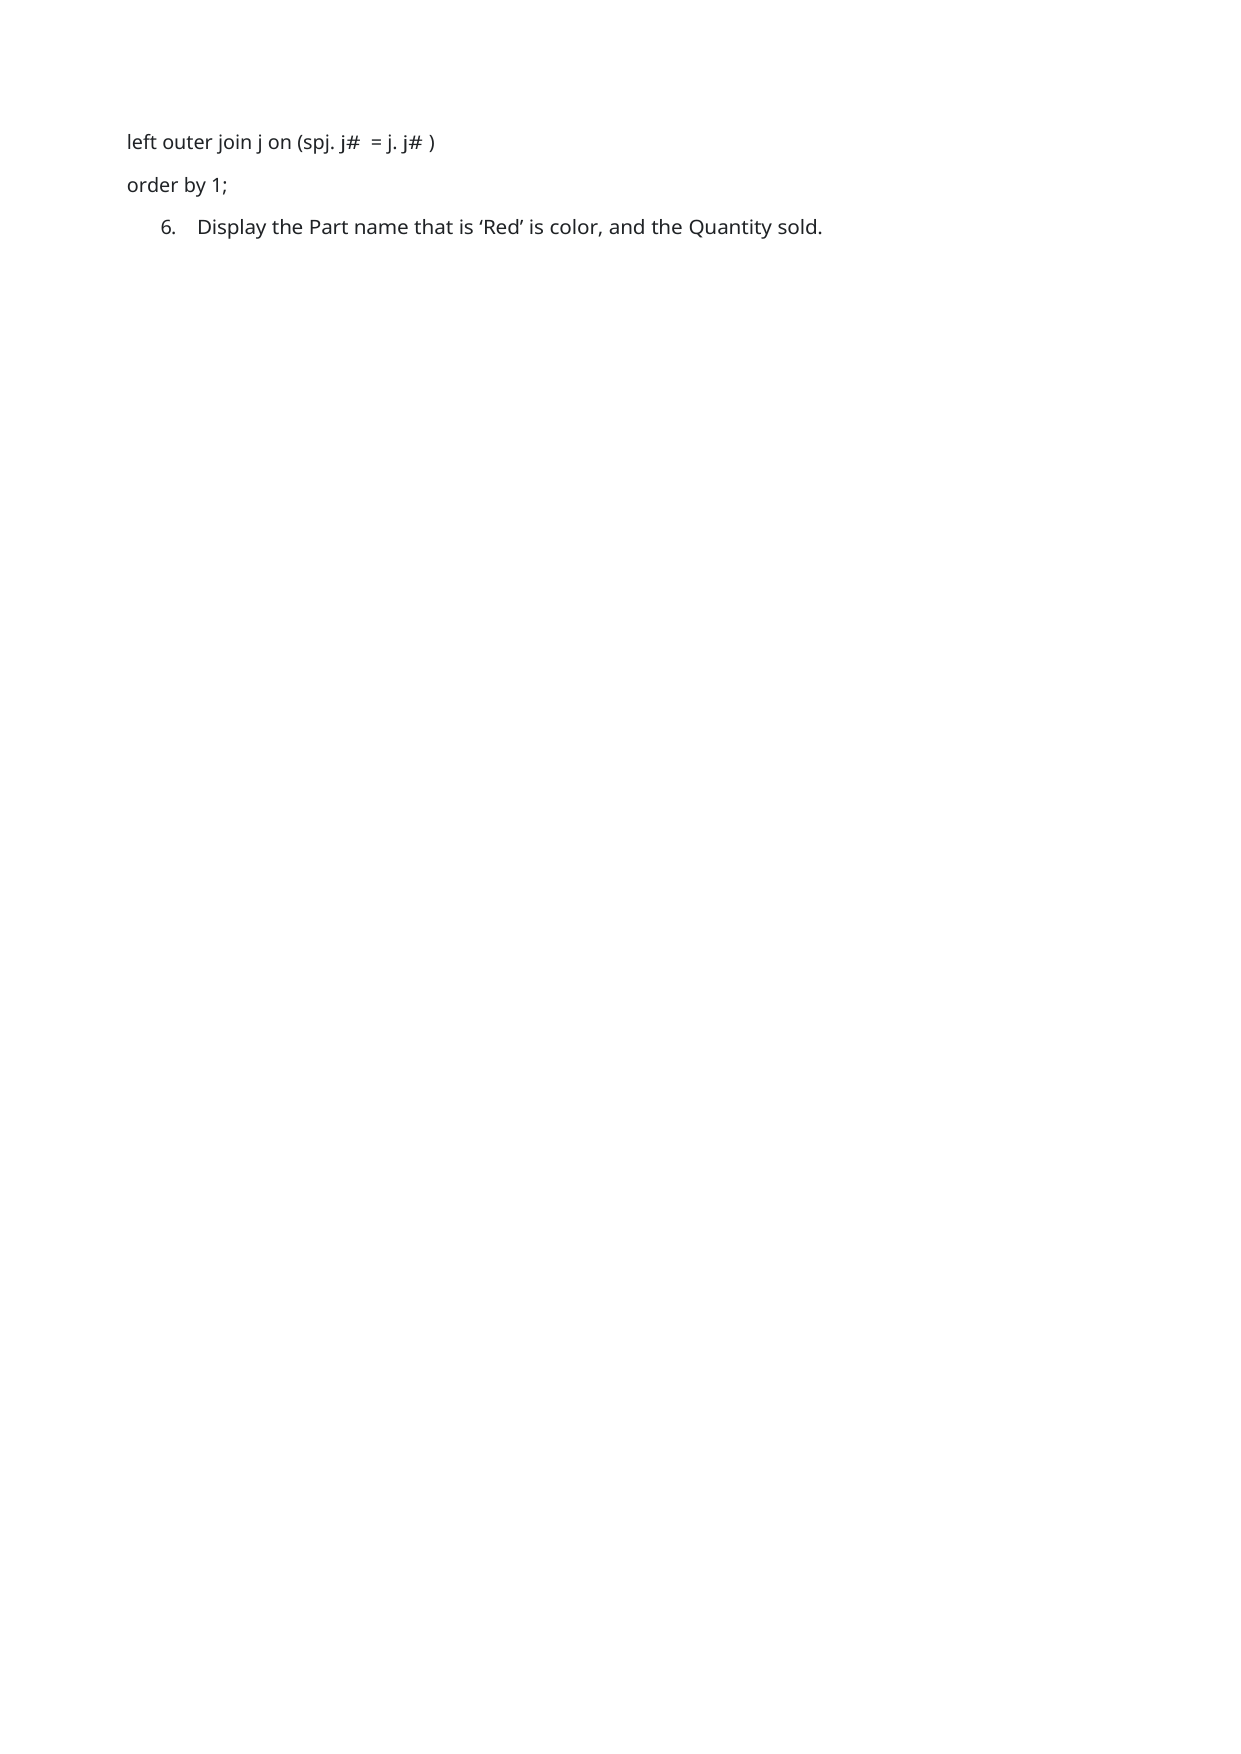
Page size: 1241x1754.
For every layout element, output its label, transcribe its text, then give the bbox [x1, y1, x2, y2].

text left outer join j on (spj. j# = j. j# ) order by 1; [127, 112, 443, 198]
list Display the Part name that is ‘Red’ is color, and the Quantity sold. [160, 213, 1103, 240]
